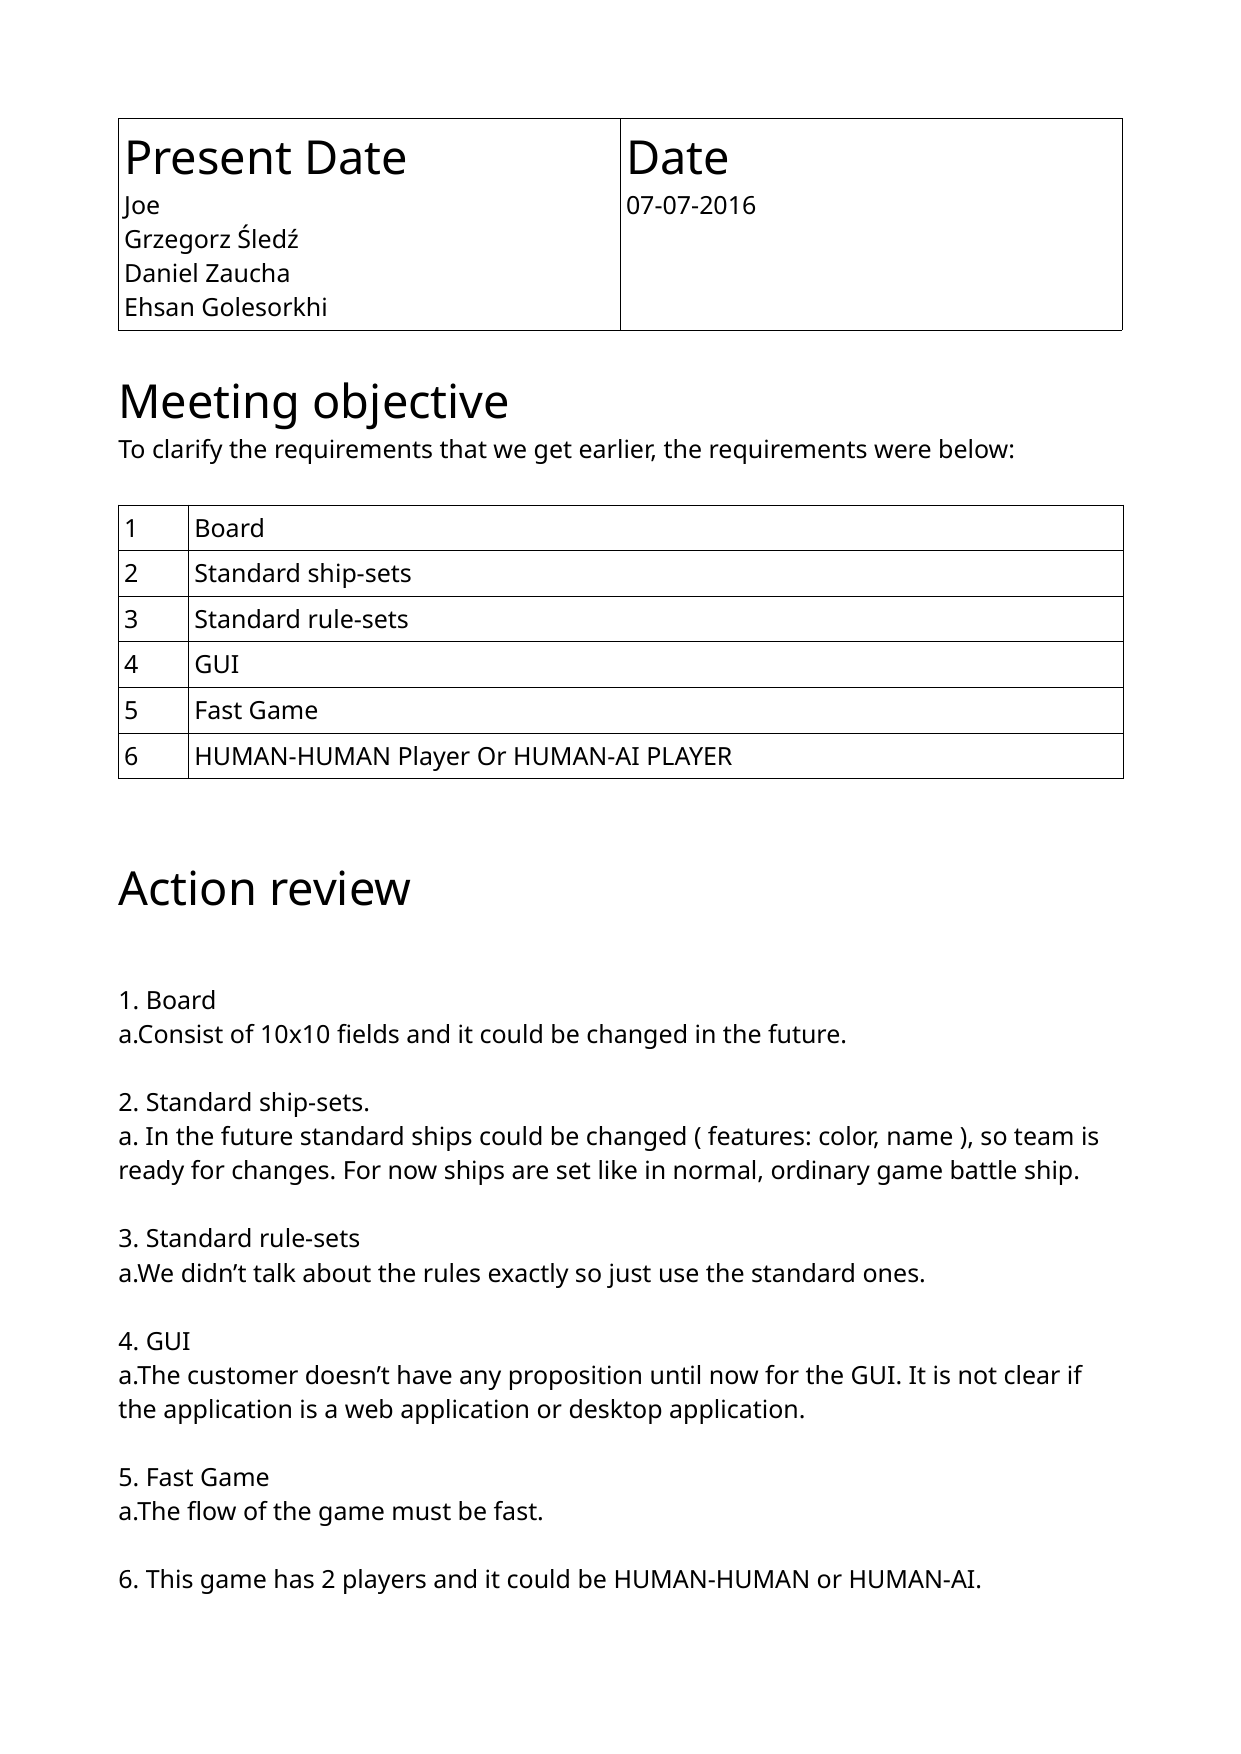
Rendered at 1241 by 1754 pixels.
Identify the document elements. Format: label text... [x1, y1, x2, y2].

table_header Date 07-07-2016 [621, 119, 1122, 330]
text 6. This game has 2 players and it could be HUMAN-HUMAN or HUMAN-AI. [118, 1562, 1122, 1596]
text 1. Board [118, 983, 1122, 1017]
table_cell 6 [119, 734, 188, 778]
text 4. GUI [118, 1323, 1122, 1357]
table_header Present Date Joe Grzegorz Śledź Daniel Zaucha Ehsan Golesorkhi [119, 119, 620, 330]
text 3. Standard rule-sets [118, 1221, 1122, 1255]
table_cell Fast Game [189, 688, 1123, 733]
text a.Consist of 10x10 fields and it could be changed in the future. [118, 1017, 1122, 1051]
text 5. Fast Game [118, 1459, 1122, 1494]
table_cell 4 [119, 642, 188, 687]
text To clarify the requirements that we get earlier, the requirements were below: [118, 432, 1122, 466]
text a.The flow of the game must be fast. [118, 1494, 1122, 1528]
table_cell 3 [119, 597, 188, 641]
text a.The customer doesn’t have any proposition until now for the GUI. It is not clear if the application is a web application or desktop application. [118, 1357, 1122, 1426]
table_cell Standard ship-sets [189, 551, 1123, 596]
text a. In the future standard ships could be changed ( features: color, name ), so team is ready for changes. For now ships are set like in normal, ordinary game battle ship. [118, 1119, 1122, 1187]
table_cell GUI [189, 642, 1123, 687]
text 2. Standard ship-sets. [118, 1085, 1122, 1119]
table_header Board [189, 506, 1123, 550]
table_cell 5 [119, 688, 188, 733]
table_cell Standard rule-sets [189, 597, 1123, 641]
text a.We didn’t talk about the rules exactly so just use the standard ones. [118, 1255, 1122, 1289]
table_header 1 [119, 506, 188, 550]
text Action review [118, 855, 1122, 919]
table_cell HUMAN-HUMAN Player Or HUMAN-AI PLAYER [189, 734, 1123, 778]
table_cell 2 [119, 551, 188, 596]
text Meeting objective [118, 368, 1122, 432]
